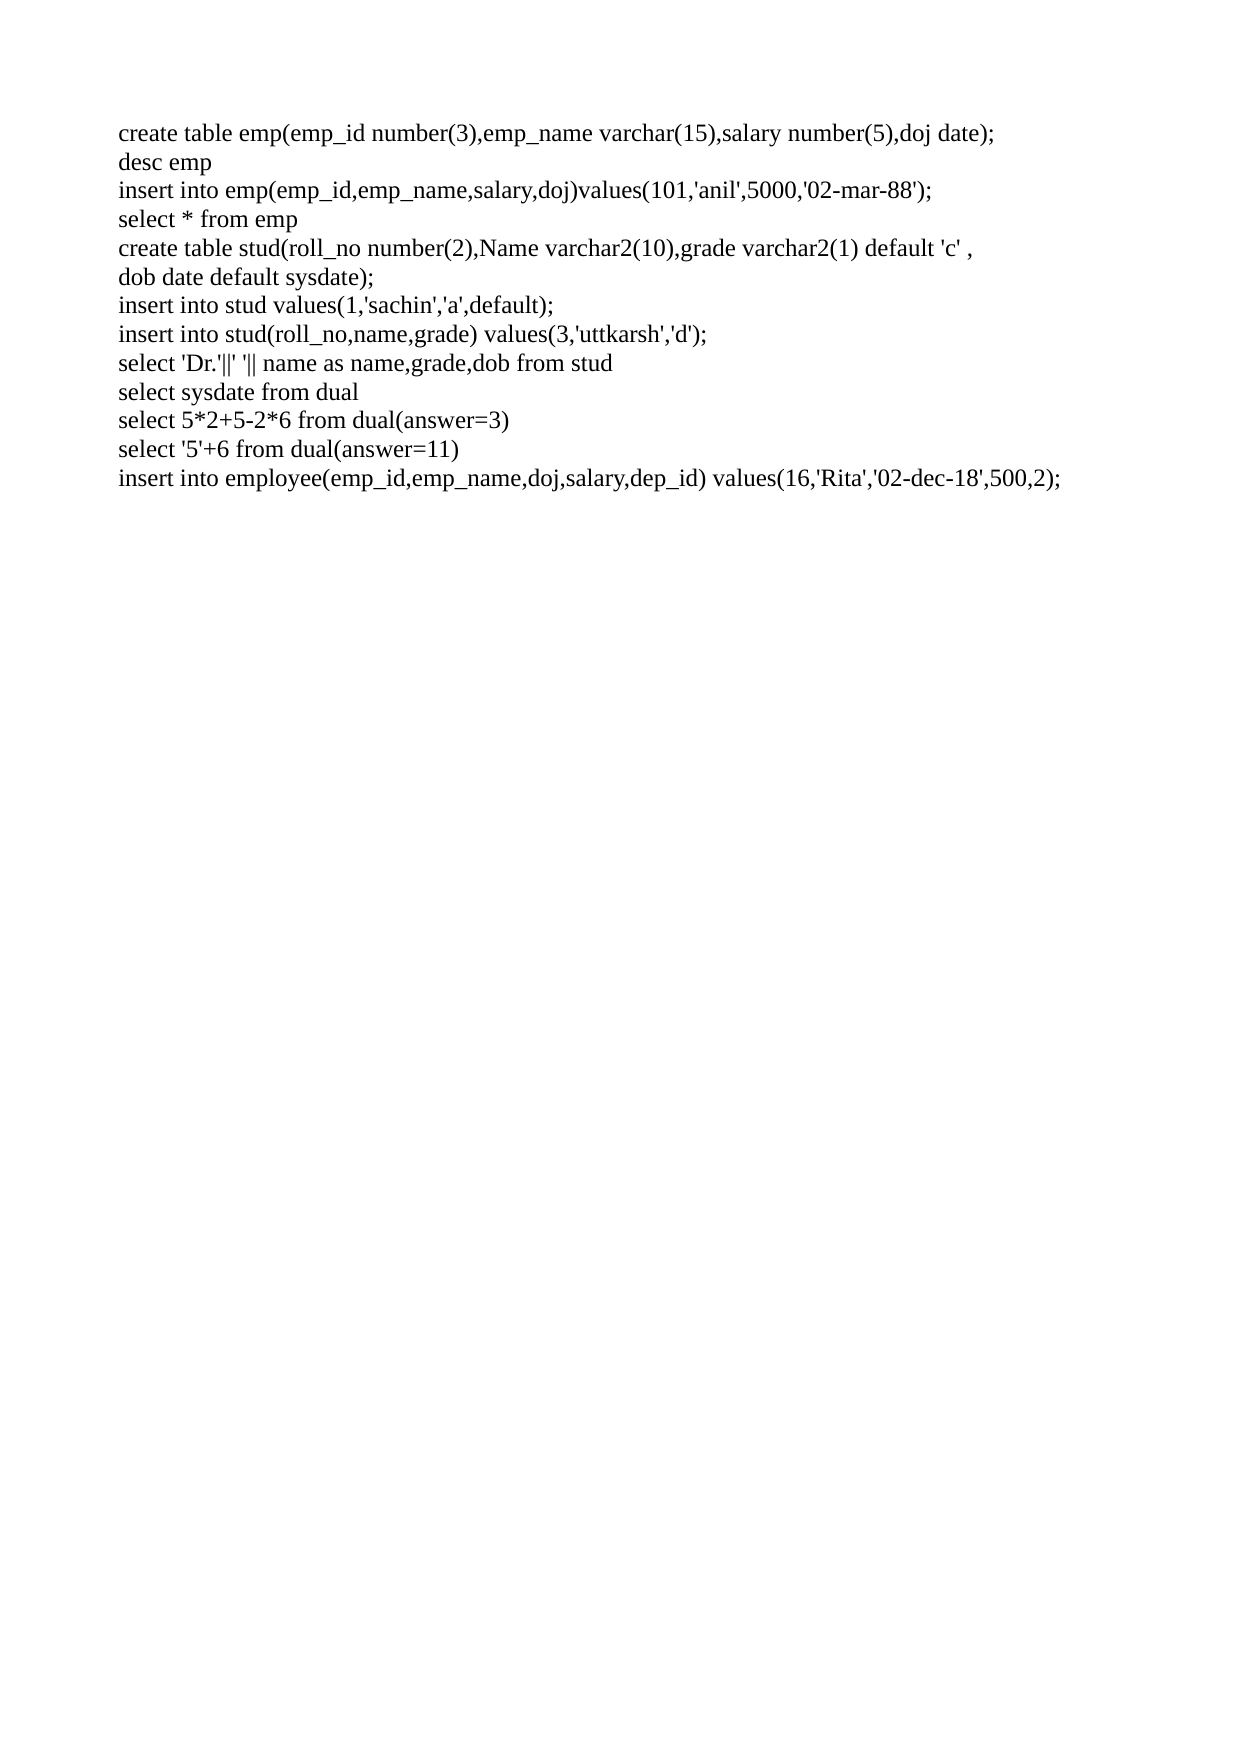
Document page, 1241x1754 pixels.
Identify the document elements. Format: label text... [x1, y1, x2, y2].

text insert into employee(emp_id,emp_name,doj,salary,dep_id) values(16,'Rita','02-dec-18',500,2); [118, 463, 1122, 492]
text select 5*2+5-2*6 from dual(answer=3) [118, 406, 1122, 434]
text insert into stud(roll_no,name,grade) values(3,'uttkarsh','d'); [118, 319, 1122, 348]
text insert into emp(emp_id,emp_name,salary,doj)values(101,'anil',5000,'02-mar-88'); [118, 176, 1122, 204]
text select * from emp [118, 204, 1122, 233]
text select 'Dr.'||' '|| name as name,grade,dob from stud [118, 348, 1122, 377]
text desc emp [118, 147, 1122, 176]
text select sysdate from dual [118, 377, 1122, 406]
text dob date default sysdate); [118, 262, 1122, 291]
text select '5'+6 from dual(answer=11) [118, 434, 1122, 463]
text insert into stud values(1,'sachin','a',default); [118, 291, 1122, 319]
text create table emp(emp_id number(3),emp_name varchar(15),salary number(5),doj date); [118, 118, 1122, 147]
text create table stud(roll_no number(2),Name varchar2(10),grade varchar2(1) default 'c' , [118, 233, 1122, 262]
